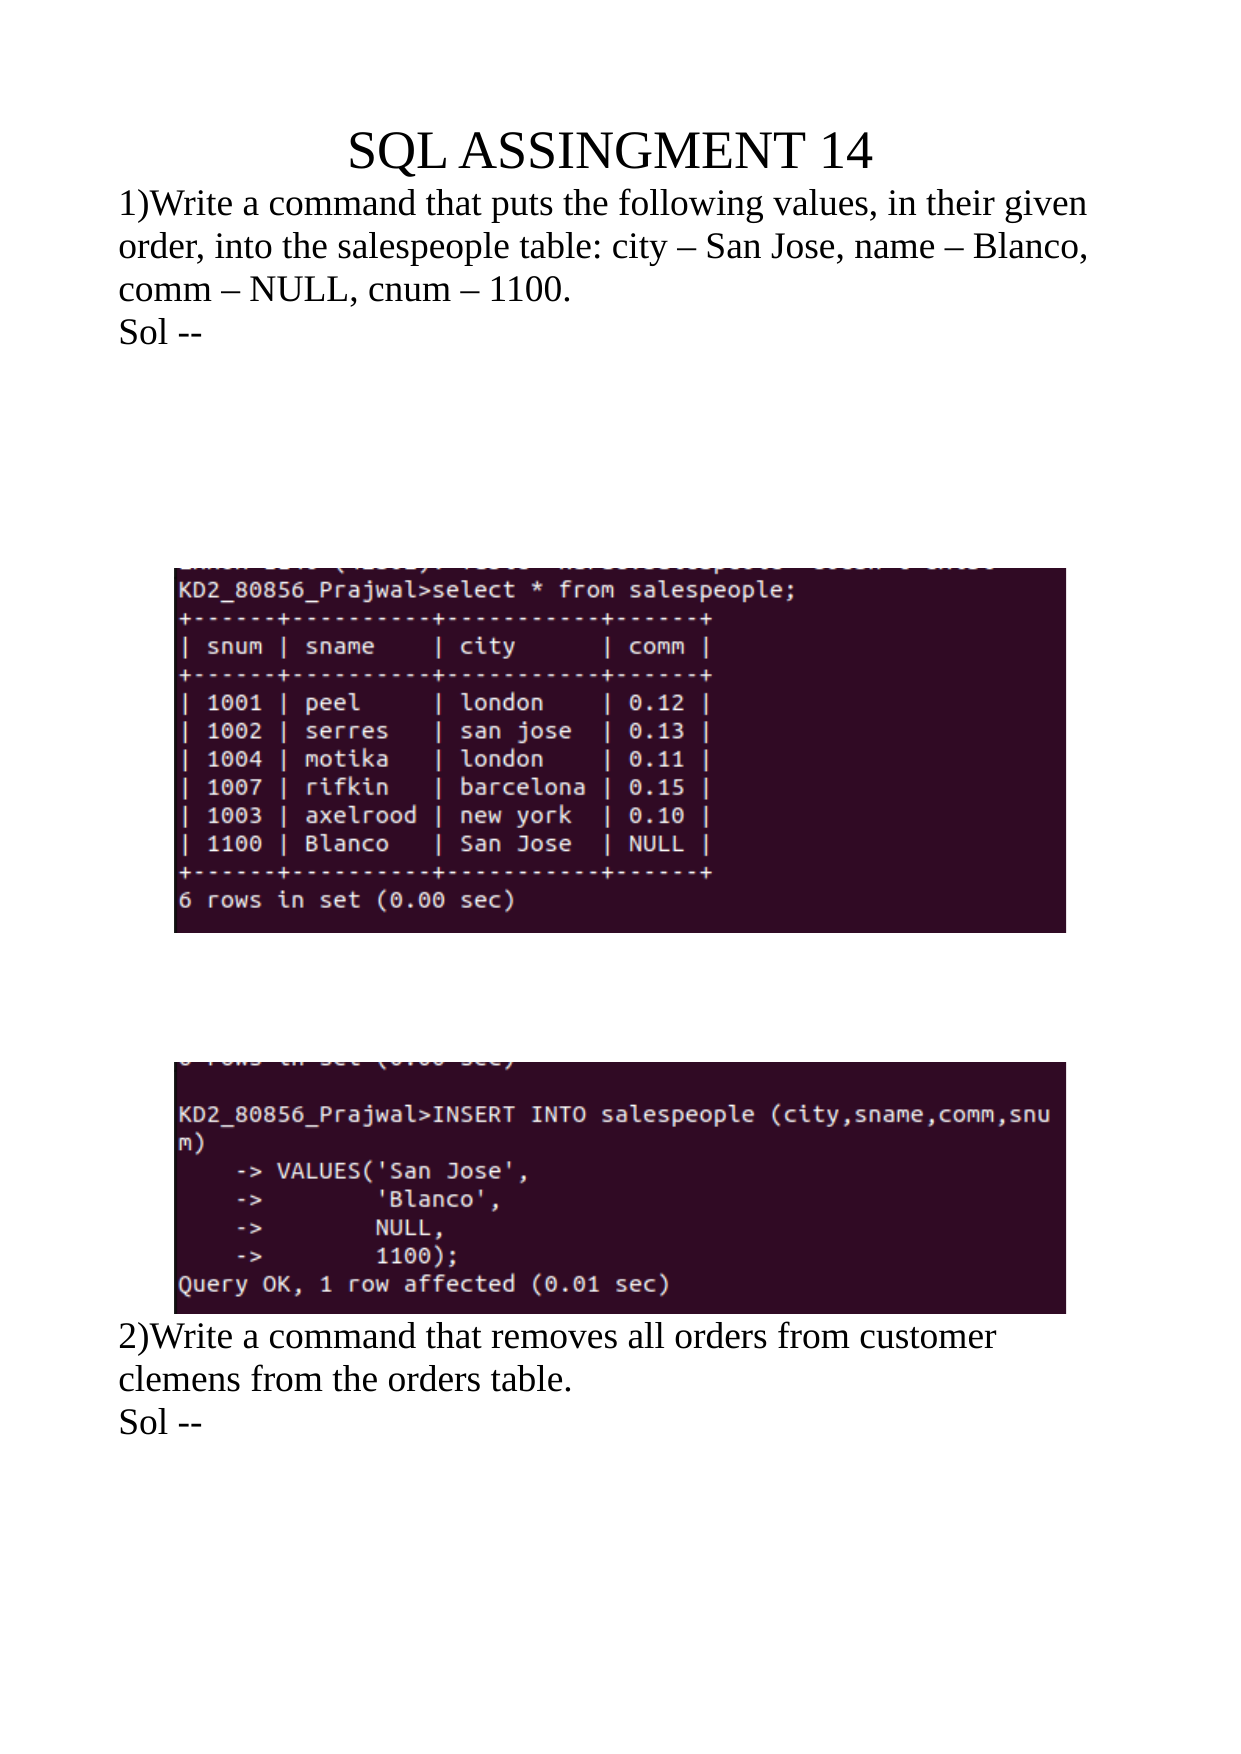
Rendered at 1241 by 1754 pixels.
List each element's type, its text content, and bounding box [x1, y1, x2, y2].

text Sol -- [118, 1400, 1122, 1443]
picture [174, 568, 1067, 933]
text 2)Write a command that removes all orders from customer clemens from the orders table. [118, 1171, 1122, 1400]
text 1)Write a command that puts the following values, in their given order, into the salespeople table: city – San Jose, name – Blanco, comm – NULL, cnum – 1100. [118, 180, 1122, 310]
text Sol -- [118, 310, 1122, 353]
picture [174, 1062, 1067, 1314]
text SQL ASSINGMENT 14 [118, 118, 1122, 180]
